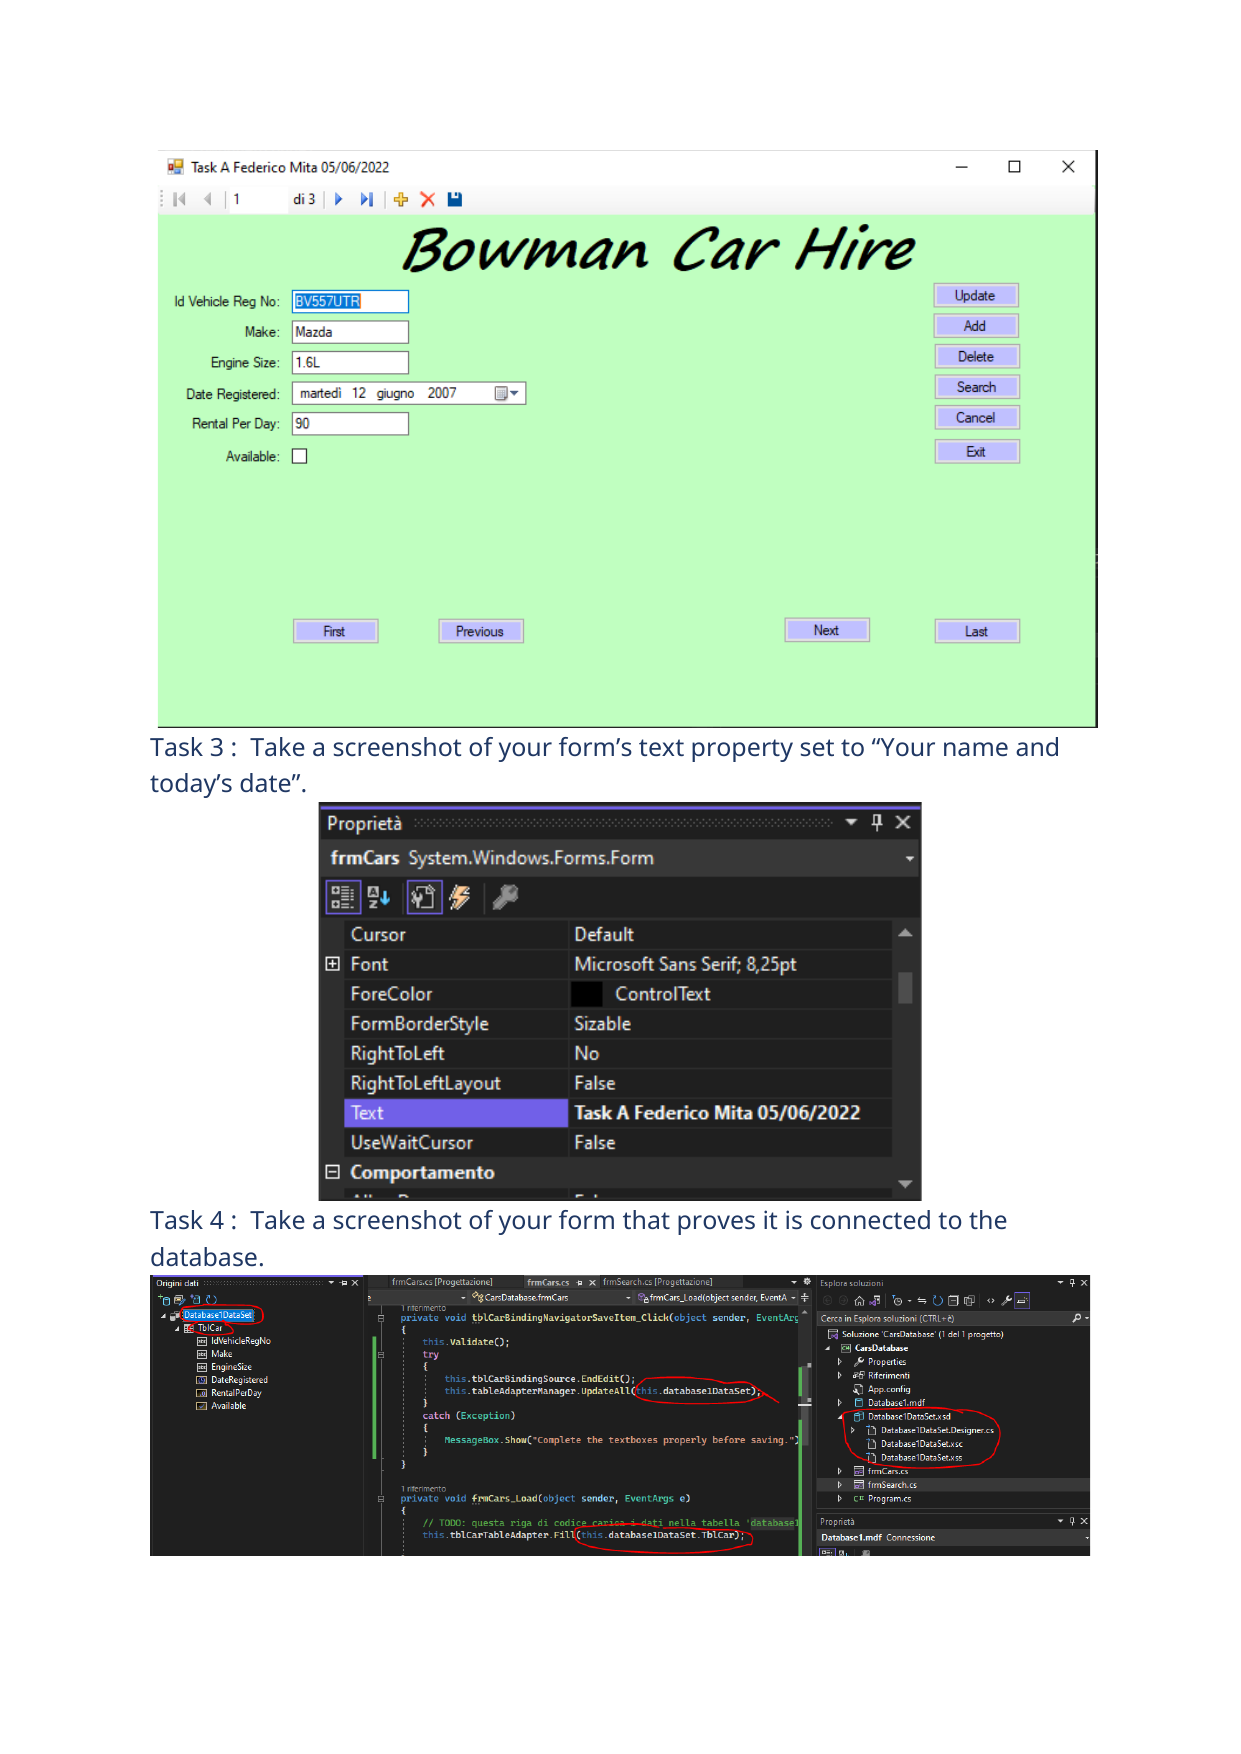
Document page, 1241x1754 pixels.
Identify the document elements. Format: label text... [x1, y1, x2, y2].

subtitle Task 3 : Take a screenshot of your form’s text property set to “Your name and today’s date”. [150, 150, 1090, 800]
subtitle Task 4 : Take a screenshot of your form that proves it is connected to the database. [150, 806, 1090, 1273]
picture [150, 1275, 1091, 1556]
picture [157, 150, 1098, 728]
picture [318, 802, 922, 1201]
